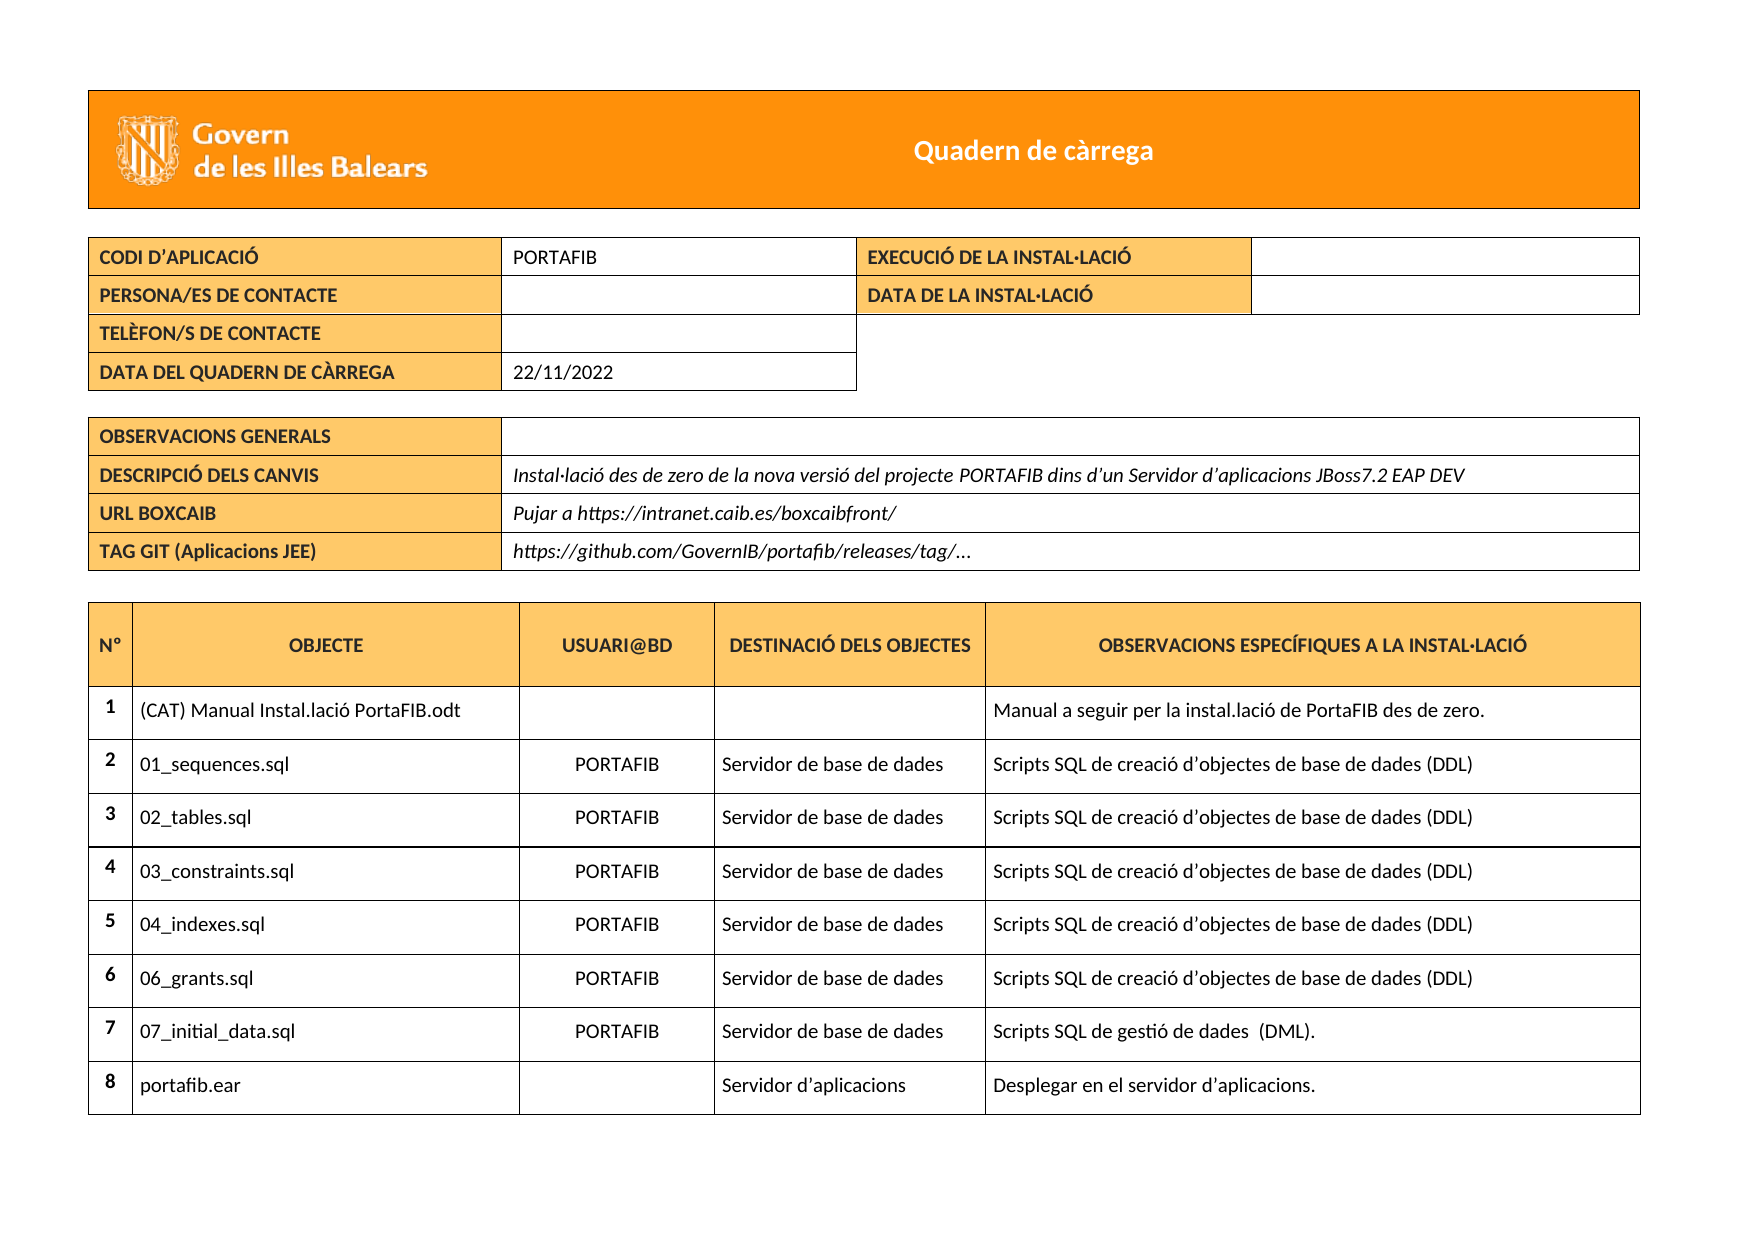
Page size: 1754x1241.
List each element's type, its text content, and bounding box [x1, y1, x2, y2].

table_header [502, 418, 1639, 455]
table_cell [1251, 315, 1639, 352]
table_cell Servidor de base de dades [715, 740, 985, 793]
table_cell URL BOXCAIB [89, 494, 501, 532]
table_cell PORTAFIB [520, 955, 714, 1007]
table_header CODI D’APLICACIÓ [89, 238, 501, 275]
table_cell 5 [89, 901, 132, 953]
table_cell 04_indexes.sql [133, 901, 519, 953]
table_header Nº [89, 603, 132, 686]
table_cell Scripts SQL de gestió de dades (DML). [986, 1008, 1640, 1061]
table_cell 7 [89, 1008, 132, 1061]
table_cell 22/11/2022 [502, 353, 856, 390]
table_cell Scripts SQL de creació d’objectes de base de dades (DDL) [986, 740, 1640, 793]
table_cell 06_grants.sql [133, 955, 519, 1007]
table_header PORTAFIB [502, 238, 856, 275]
table_header Quadern de càrrega [428, 110, 1639, 208]
table_cell Desplegar en el servidor d’aplicacions. [986, 1062, 1640, 1114]
table_cell Pujar a https://intranet.caib.es/boxcaibfront/ [502, 494, 1639, 532]
table_cell PORTAFIB [520, 901, 714, 953]
table_cell PORTAFIB [520, 740, 714, 793]
table_cell https://github.com/GovernIB/portafib/releases/tag/... [502, 533, 1639, 570]
table_header [1252, 238, 1639, 275]
table_header OBSERVACIONS GENERALS [89, 418, 501, 455]
table_cell Servidor d’aplicacions [715, 1062, 985, 1114]
table_header [428, 91, 1639, 109]
table_header OBJECTE [133, 603, 519, 686]
table_cell Instal·lació des de zero de la nova versió del projecte PORTAFIB dins d’un Servidor d’aplicacions JBoss7.2 EAP DEV [502, 456, 1639, 493]
table_cell Servidor de base de dades [715, 955, 985, 1007]
table_cell PORTAFIB [520, 1008, 714, 1061]
table_header EXECUCIÓ DE LA INSTAL·LACIÓ [857, 238, 1251, 275]
table_cell Scripts SQL de creació d’objectes de base de dades (DDL) [986, 794, 1640, 846]
table_cell [1251, 352, 1639, 390]
table_cell 8 [89, 1062, 132, 1114]
table_cell [857, 315, 1251, 352]
table_cell DATA DE LA INSTAL·LACIÓ [857, 276, 1251, 313]
table_cell (CAT) Manual Instal.lació PortaFIB.odt [133, 687, 519, 739]
table_cell [1252, 276, 1639, 313]
table_cell DATA DEL QUADERN DE CÀRREGA [89, 353, 501, 390]
table_cell 4 [89, 848, 132, 900]
table_cell TELÈFON/S DE CONTACTE [89, 315, 501, 352]
table_cell DESCRIPCIÓ DELS CANVIS [89, 456, 501, 493]
table_cell Servidor de base de dades [715, 794, 985, 846]
table_header [89, 91, 428, 109]
table_cell Servidor de base de dades [715, 1008, 985, 1061]
table_header USUARI@BD [520, 603, 714, 686]
table_cell [502, 276, 856, 313]
table_cell Scripts SQL de creació d’objectes de base de dades (DDL) [986, 901, 1640, 953]
table_cell Manual a seguir per la instal.lació de PortaFIB des de zero. [986, 687, 1640, 739]
table_cell 2 [89, 740, 132, 793]
table_header [89, 110, 428, 208]
table_cell Scripts SQL de creació d’objectes de base de dades (DDL) [986, 848, 1640, 900]
table_cell Servidor de base de dades [715, 901, 985, 953]
table_cell [857, 352, 1251, 390]
table_header DESTINACIÓ DELS OBJECTES [715, 603, 985, 686]
table_cell PERSONA/ES DE CONTACTE [89, 276, 501, 313]
table_cell 01_sequences.sql [133, 740, 519, 793]
picture [91, 109, 474, 195]
table_cell PORTAFIB [520, 848, 714, 900]
table_cell Scripts SQL de creació d’objectes de base de dades (DDL) [986, 955, 1640, 1007]
table_cell [520, 1062, 714, 1114]
table_cell TAG GIT (Aplicacions JEE) [89, 533, 501, 570]
table_cell 1 [89, 687, 132, 739]
table_cell 03_constraints.sql [133, 848, 519, 900]
table_cell 07_initial_data.sql [133, 1008, 519, 1061]
table_cell 02_tables.sql [133, 794, 519, 846]
table_cell 3 [89, 794, 132, 846]
table_cell Servidor de base de dades [715, 848, 985, 900]
table_cell portafib.ear [133, 1062, 519, 1114]
table_cell 6 [89, 955, 132, 1007]
table_header OBSERVACIONS ESPECÍFIQUES A LA INSTAL·LACIÓ [986, 603, 1640, 686]
table_cell [520, 687, 714, 739]
table_cell [502, 315, 856, 352]
table_cell [715, 687, 985, 739]
table_cell PORTAFIB [520, 794, 714, 846]
